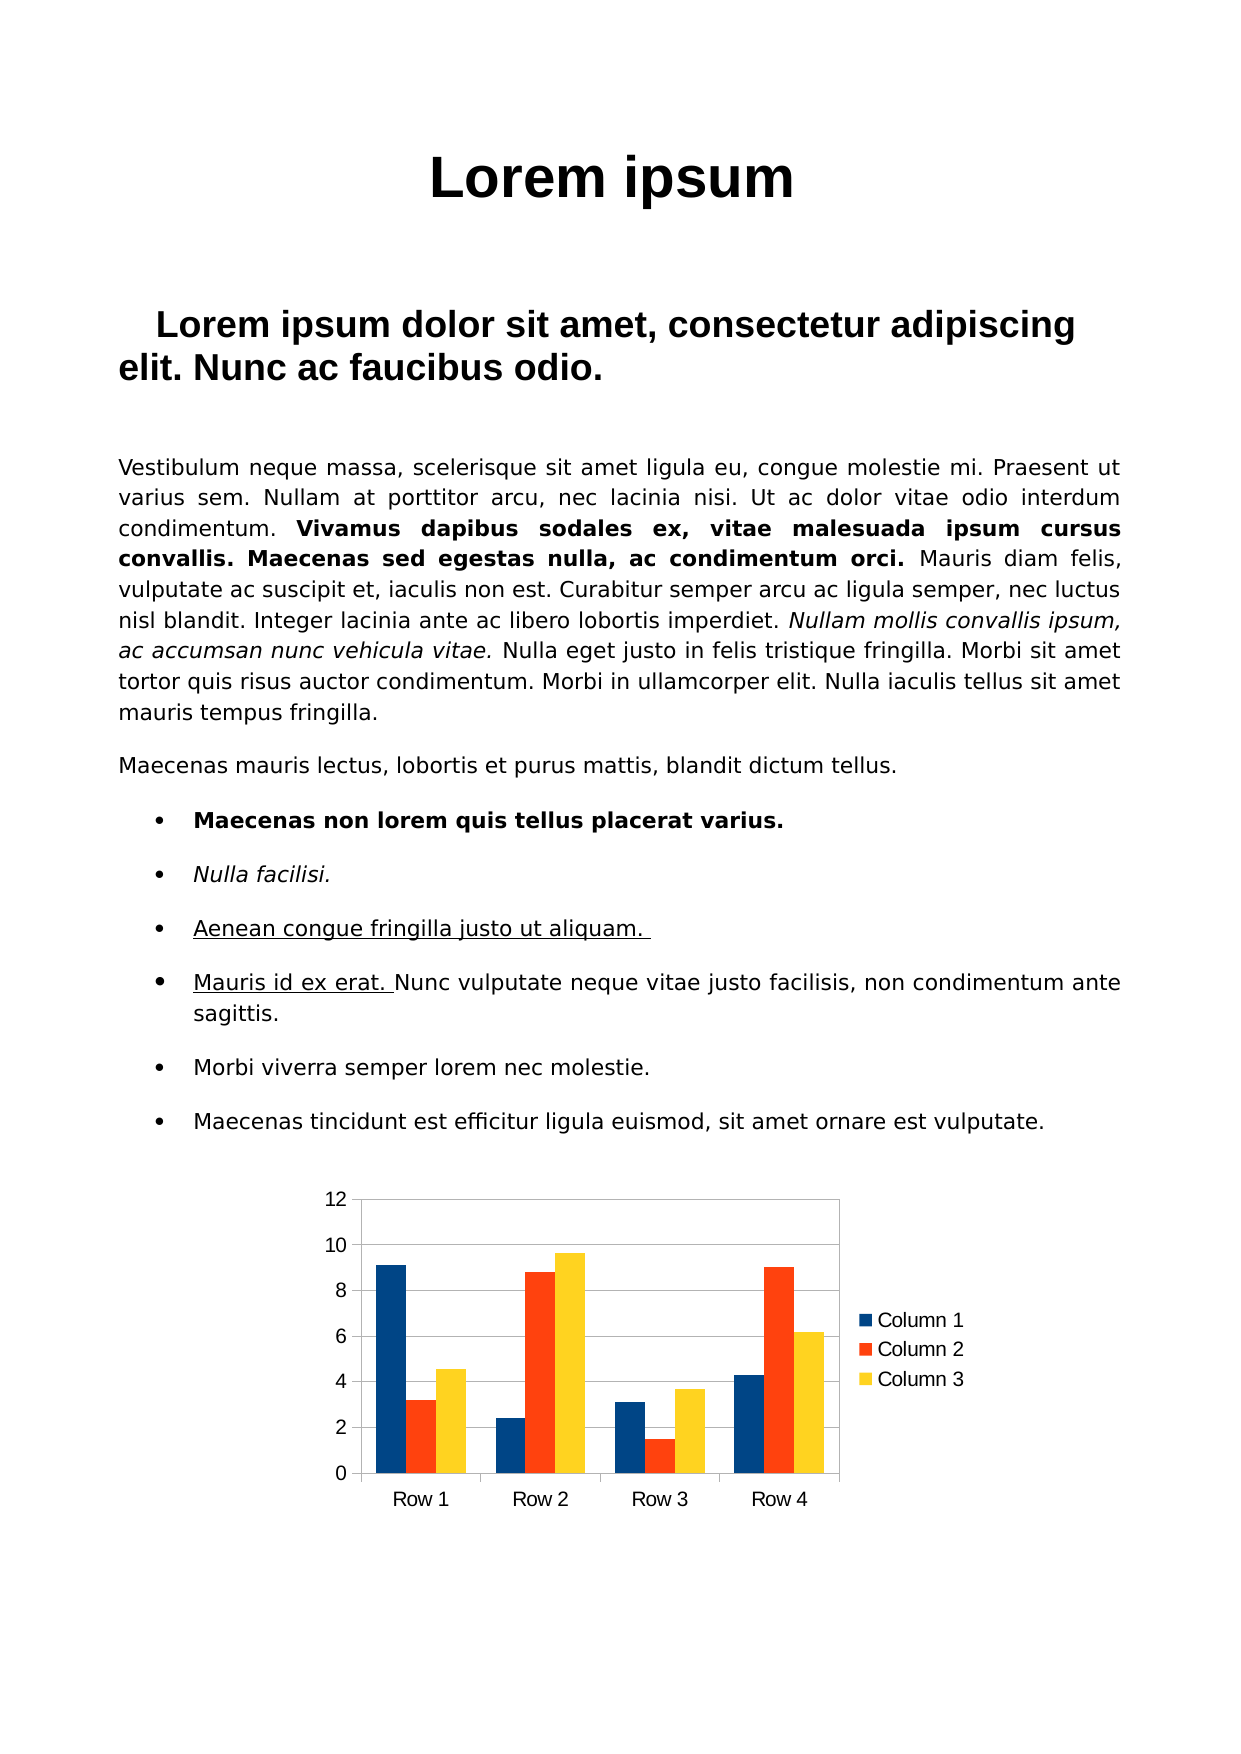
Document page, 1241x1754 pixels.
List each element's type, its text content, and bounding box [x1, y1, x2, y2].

subtitle Lorem ipsum dolor sit amet, consectetur adipiscing elit. Nunc ac faucibus odio. [118, 302, 1122, 388]
text Vestibulum neque massa, scelerisque sit amet ligula eu, congue molestie mi. Praesent ut varius sem. Nullam at porttitor arcu, nec lacinia nisi. Ut ac dolor vitae odio interdum condimentum. Vivamus dapibus sodales ex, vitae malesuada ipsum cursus convallis. Maecenas sed egestas nulla, ac condimentum orci. Mauris diam felis, vulputate ac suscipit et, iaculis non est. Curabitur semper arcu ac ligula semper, nec luctus nisl blandit. Integer lacinia ante ac libero lobortis imperdiet. Nullam mollis convallis ipsum, ac accumsan nunc vehicula vitae. Nulla eget justo in felis tristique fringilla. Morbi sit amet tortor quis risus auctor condimentum. Morbi in ullamcorper elit. Nulla iaculis tellus sit amet mauris tempus fringilla. [118, 454, 1122, 725]
list Maecenas tincidunt est efficitur ligula euismod, sit amet ornare est vulputate. [156, 1109, 1122, 1134]
title Lorem ipsum [118, 143, 1122, 210]
list Morbi viverra semper lorem nec molestie. [156, 1055, 1122, 1080]
list Maecenas non lorem quis tellus placerat varius. [156, 808, 1122, 833]
list Aenean congue fringilla justo ut aliquam. [156, 916, 1122, 941]
text Maecenas mauris lectus, lobortis et purus mattis, blandit dictum tellus. [118, 754, 1122, 779]
list Mauris id ex erat. Nunc vulputate neque vitae justo facilisis, non condimentum ante sagittis. [156, 970, 1122, 1026]
list Nulla facilisi. [156, 862, 1122, 887]
